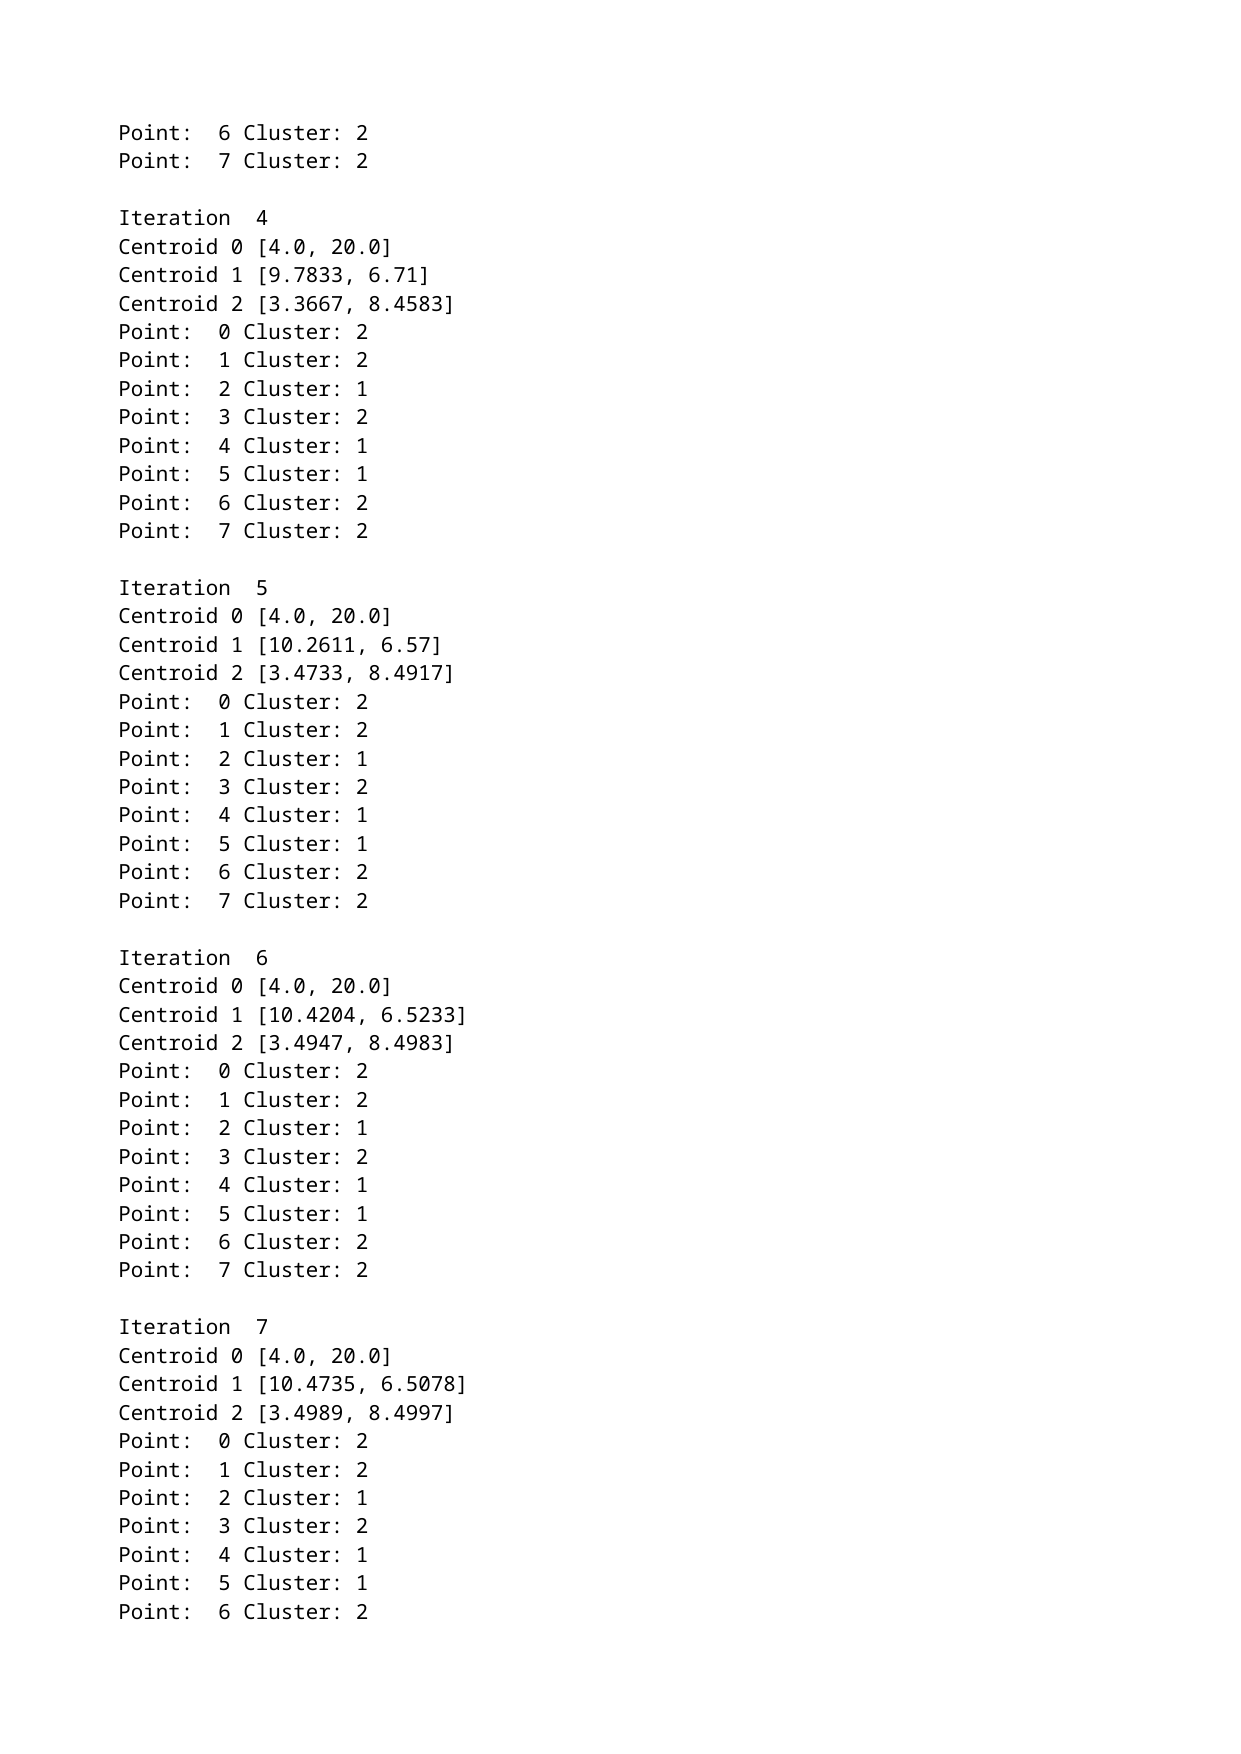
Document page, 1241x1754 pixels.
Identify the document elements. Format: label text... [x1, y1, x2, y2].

text Point: 5 Cluster: 1 [118, 1199, 1122, 1227]
text Point: 6 Cluster: 2 [118, 1597, 1122, 1625]
text Iteration 6 [118, 943, 1122, 971]
text Point: 2 Cluster: 1 [118, 1483, 1122, 1512]
text Point: 1 Cluster: 2 [118, 1455, 1122, 1483]
text Centroid 0 [4.0, 20.0] [118, 971, 1122, 1000]
text Centroid 2 [3.4947, 8.4983] [118, 1028, 1122, 1057]
text Iteration 4 [118, 203, 1122, 232]
text Point: 5 Cluster: 1 [118, 829, 1122, 857]
text Centroid 2 [3.3667, 8.4583] [118, 289, 1122, 317]
text Point: 7 Cluster: 2 [118, 147, 1122, 175]
text Point: 7 Cluster: 2 [118, 886, 1122, 914]
text Point: 7 Cluster: 2 [118, 516, 1122, 545]
text Point: 0 Cluster: 2 [118, 317, 1122, 346]
text Centroid 0 [4.0, 20.0] [118, 1341, 1122, 1369]
text Centroid 1 [10.4735, 6.5078] [118, 1369, 1122, 1398]
text Point: 4 Cluster: 1 [118, 1540, 1122, 1568]
text Point: 6 Cluster: 2 [118, 488, 1122, 516]
text Point: 5 Cluster: 1 [118, 459, 1122, 488]
text Point: 6 Cluster: 2 [118, 857, 1122, 886]
text Centroid 2 [3.4989, 8.4997] [118, 1398, 1122, 1426]
text Point: 4 Cluster: 1 [118, 1170, 1122, 1199]
text Point: 0 Cluster: 2 [118, 1057, 1122, 1085]
text Point: 7 Cluster: 2 [118, 1256, 1122, 1284]
text Point: 4 Cluster: 1 [118, 801, 1122, 829]
text Centroid 0 [4.0, 20.0] [118, 602, 1122, 630]
text Point: 1 Cluster: 2 [118, 346, 1122, 374]
text Point: 5 Cluster: 1 [118, 1568, 1122, 1597]
text Point: 2 Cluster: 1 [118, 744, 1122, 772]
text Centroid 2 [3.4733, 8.4917] [118, 658, 1122, 687]
text Point: 3 Cluster: 2 [118, 772, 1122, 801]
text Point: 4 Cluster: 1 [118, 431, 1122, 459]
text Point: 0 Cluster: 2 [118, 687, 1122, 715]
text Centroid 1 [10.2611, 6.57] [118, 630, 1122, 658]
text Point: 3 Cluster: 2 [118, 1142, 1122, 1170]
text Centroid 0 [4.0, 20.0] [118, 232, 1122, 260]
text Point: 0 Cluster: 2 [118, 1426, 1122, 1455]
text Centroid 1 [9.7833, 6.71] [118, 260, 1122, 289]
text Point: 1 Cluster: 2 [118, 715, 1122, 744]
text Point: 3 Cluster: 2 [118, 402, 1122, 431]
text Iteration 5 [118, 573, 1122, 602]
text Point: 2 Cluster: 1 [118, 374, 1122, 402]
text Iteration 7 [118, 1312, 1122, 1341]
text Point: 6 Cluster: 2 [118, 1227, 1122, 1256]
text Point: 3 Cluster: 2 [118, 1512, 1122, 1540]
text Point: 6 Cluster: 2 [118, 118, 1122, 147]
text Point: 1 Cluster: 2 [118, 1085, 1122, 1113]
text Centroid 1 [10.4204, 6.5233] [118, 1000, 1122, 1028]
text Point: 2 Cluster: 1 [118, 1113, 1122, 1142]
